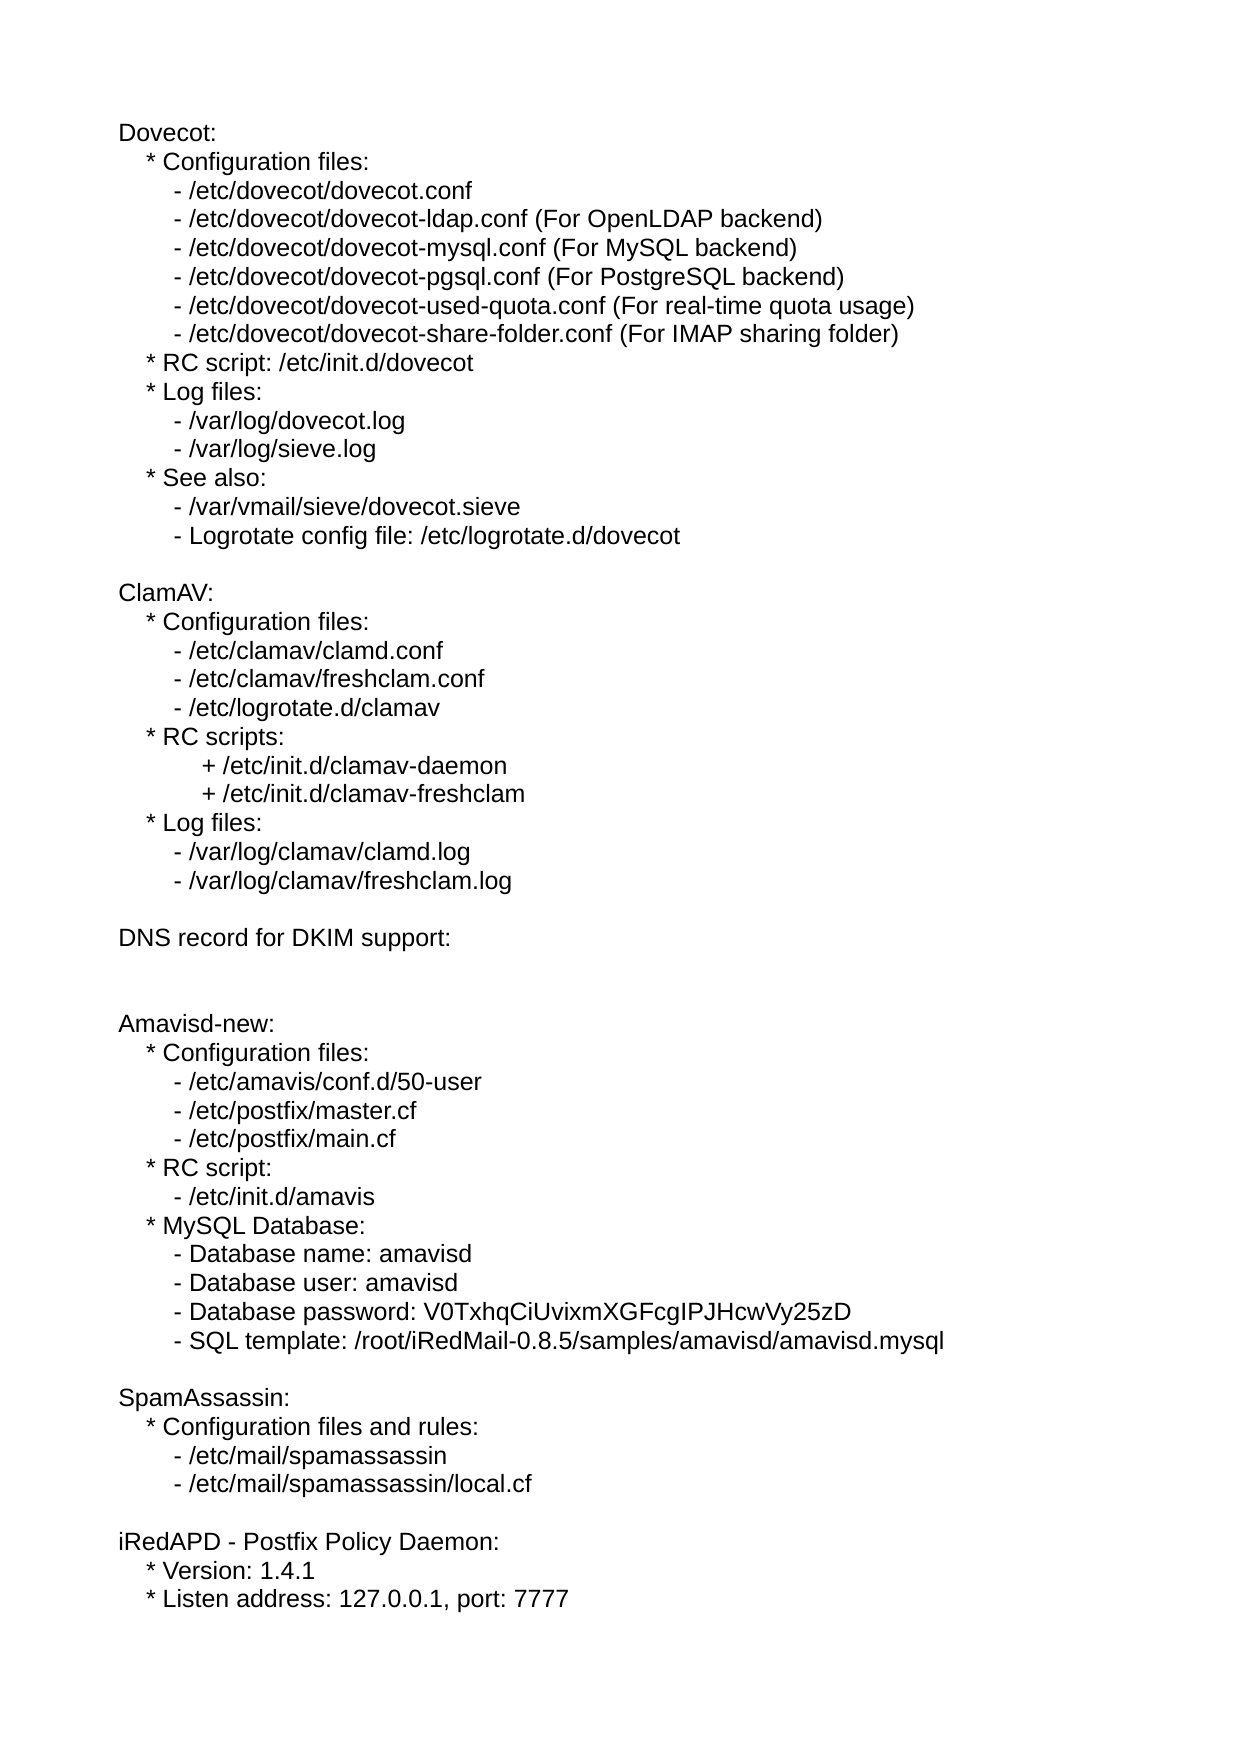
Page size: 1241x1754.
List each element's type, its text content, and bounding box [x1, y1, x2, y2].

text - /etc/clamav/freshclam.conf [118, 664, 1122, 693]
text - Database password: V0TxhqCiUvixmXGFcgIPJHcwVy25zD [118, 1297, 1122, 1326]
text * MySQL Database: [118, 1211, 1122, 1239]
text - /var/vmail/sieve/dovecot.sieve [118, 492, 1122, 521]
text - /var/log/clamav/freshclam.log [118, 866, 1122, 894]
text - /var/log/sieve.log [118, 434, 1122, 463]
text - /etc/dovecot/dovecot-share-folder.conf (For IMAP sharing folder) [118, 319, 1122, 348]
text * RC script: /etc/init.d/dovecot [118, 348, 1122, 377]
text - /etc/clamav/clamd.conf [118, 636, 1122, 664]
text * Configuration files: [118, 607, 1122, 636]
text - /var/log/dovecot.log [118, 406, 1122, 434]
text - /etc/mail/spamassassin/local.cf [118, 1469, 1122, 1498]
text * See also: [118, 463, 1122, 492]
text * Configuration files: [118, 147, 1122, 176]
text - Database user: amavisd [118, 1268, 1122, 1297]
text DNS record for DKIM support: [118, 923, 1122, 952]
text - SQL template: /root/iRedMail-0.8.5/samples/amavisd/amavisd.mysql [118, 1326, 1122, 1354]
text - /etc/dovecot/dovecot-mysql.conf (For MySQL backend) [118, 233, 1122, 262]
text * Configuration files and rules: [118, 1412, 1122, 1441]
text SpamAssassin: [118, 1383, 1122, 1412]
text - Logrotate config file: /etc/logrotate.d/dovecot [118, 521, 1122, 549]
text - /etc/dovecot/dovecot-ldap.conf (For OpenLDAP backend) [118, 204, 1122, 233]
text - /etc/amavis/conf.d/50-user [118, 1067, 1122, 1096]
text - Database name: amavisd [118, 1239, 1122, 1268]
text - /etc/postfix/main.cf [118, 1124, 1122, 1153]
text * RC script: [118, 1153, 1122, 1182]
text * Log files: [118, 808, 1122, 837]
text - /etc/dovecot/dovecot-pgsql.conf (For PostgreSQL backend) [118, 262, 1122, 291]
text - /var/log/clamav/clamd.log [118, 837, 1122, 866]
text * Log files: [118, 377, 1122, 406]
text ClamAV: [118, 578, 1122, 607]
text - /etc/postfix/master.cf [118, 1096, 1122, 1124]
text * Configuration files: [118, 1038, 1122, 1067]
text + /etc/init.d/clamav-freshclam [118, 779, 1122, 808]
text - /etc/mail/spamassassin [118, 1441, 1122, 1469]
text - /etc/dovecot/dovecot.conf [118, 176, 1122, 204]
text - /etc/init.d/amavis [118, 1182, 1122, 1211]
text Dovecot: [118, 118, 1122, 147]
text * Version: 1.4.1 [118, 1556, 1122, 1584]
text * Listen address: 127.0.0.1, port: 7777 [118, 1584, 1122, 1613]
text - /etc/dovecot/dovecot-used-quota.conf (For real-time quota usage) [118, 291, 1122, 319]
text Amavisd-new: [118, 1009, 1122, 1038]
text iRedAPD - Postfix Policy Daemon: [118, 1527, 1122, 1556]
text * RC scripts: [118, 722, 1122, 751]
text - /etc/logrotate.d/clamav [118, 693, 1122, 722]
text + /etc/init.d/clamav-daemon [118, 751, 1122, 779]
